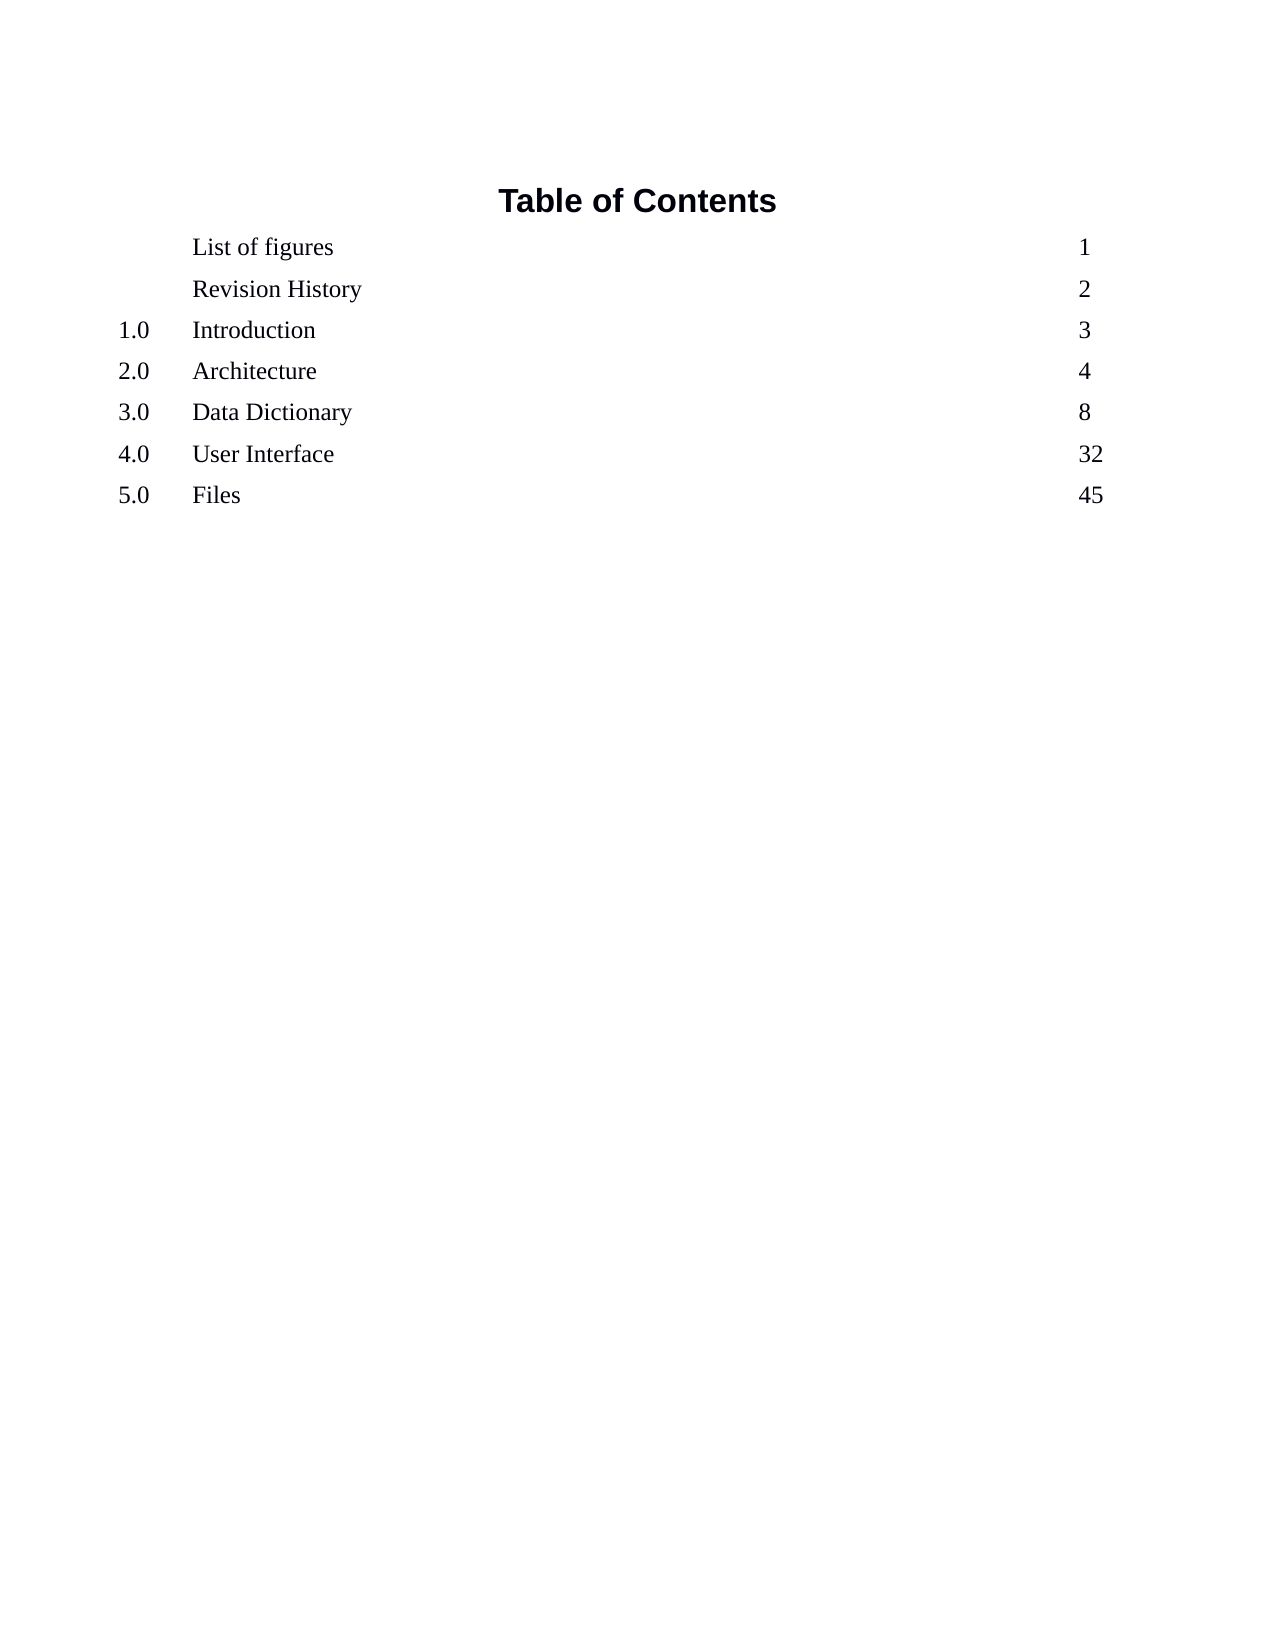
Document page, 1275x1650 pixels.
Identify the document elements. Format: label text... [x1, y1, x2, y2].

text 1.0 Introduction 3 [118, 315, 1157, 344]
text 4.0 User Interface 32 [118, 439, 1157, 467]
text List of figures 1 [118, 232, 1157, 261]
text Revision History 2 [118, 274, 1157, 302]
text 3.0 Data Dictionary 8 [118, 397, 1157, 426]
subtitle Table of Contents [118, 182, 1157, 220]
text 2.0 Architecture 4 [118, 356, 1157, 385]
text 5.0 Files 45 [118, 480, 1157, 509]
